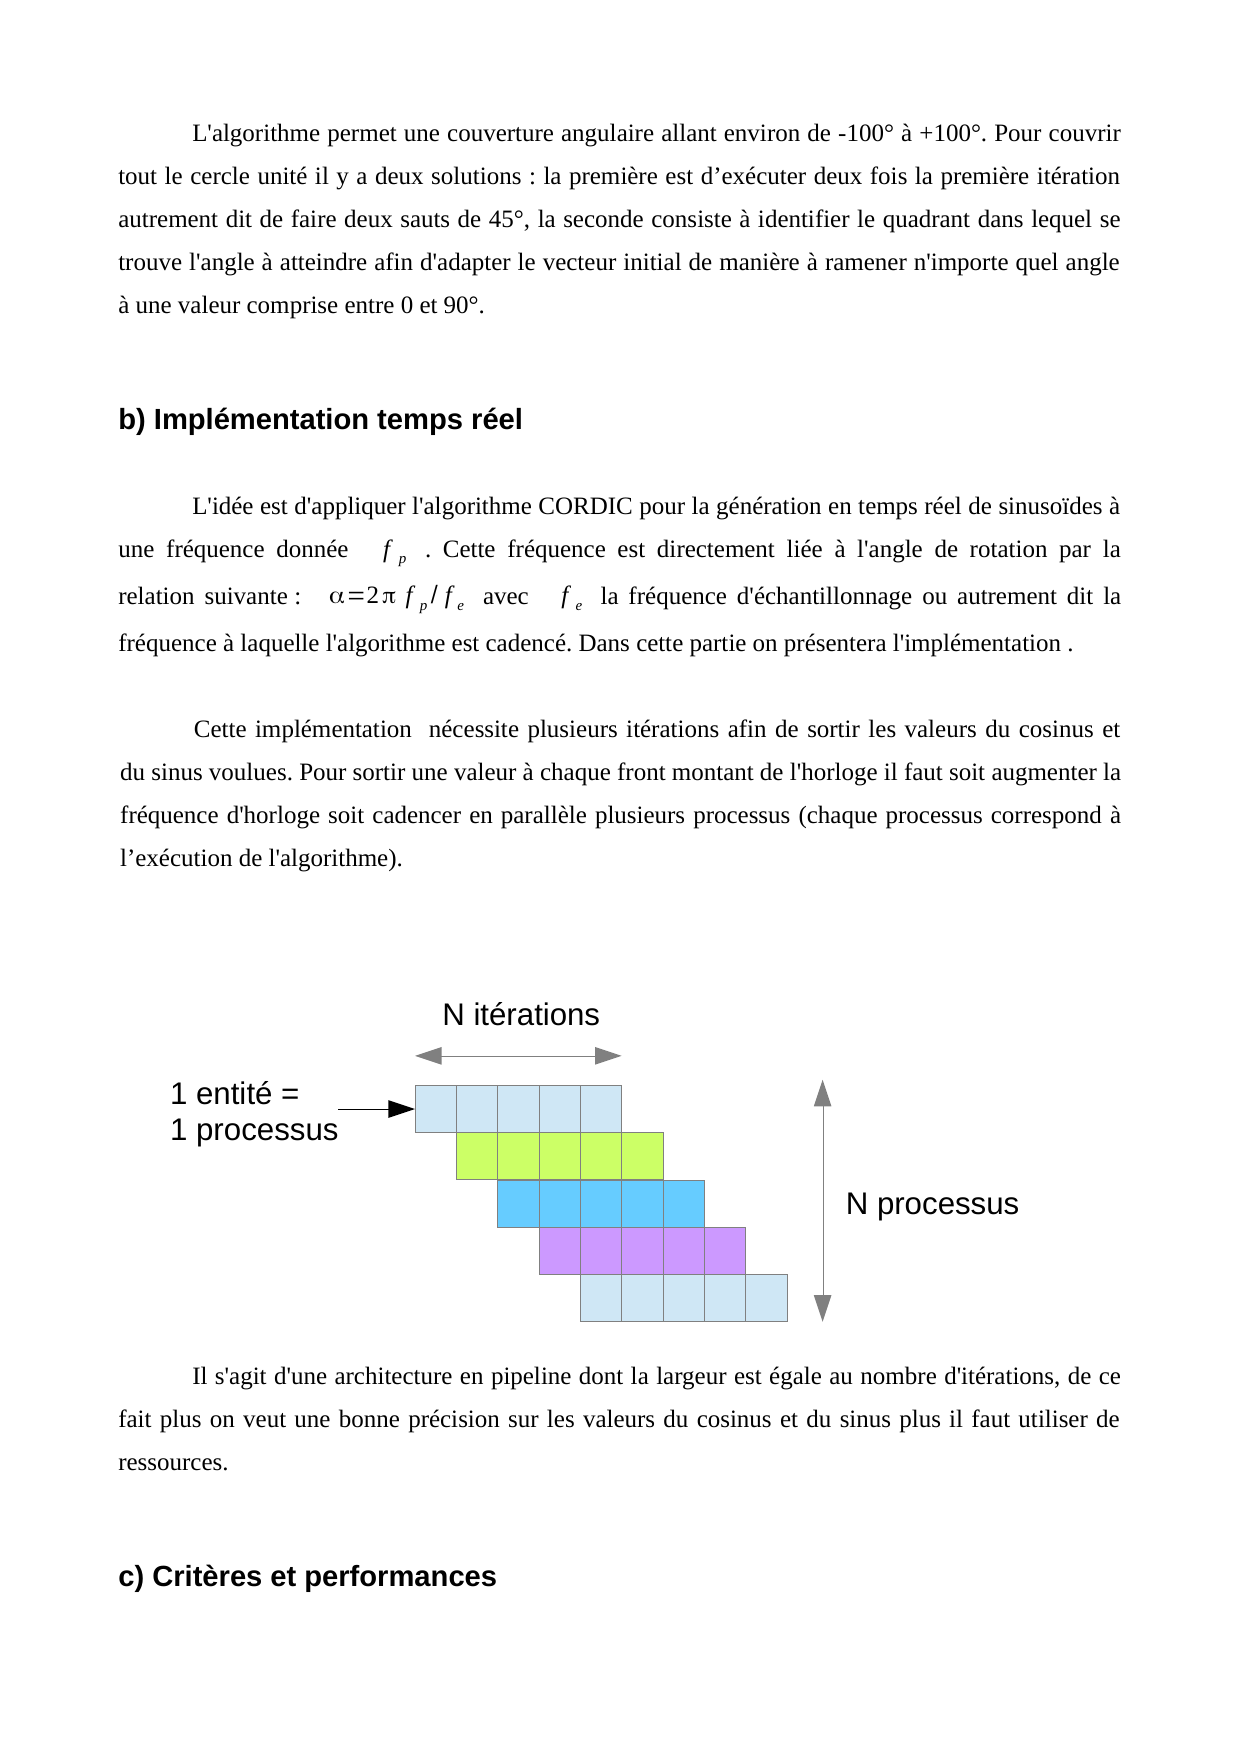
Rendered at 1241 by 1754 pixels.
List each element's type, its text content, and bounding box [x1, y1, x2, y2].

text L'idée est d'appliquer l'algorithme CORDIC pour la génération en temps réel de sinusoïdes à une fréquence donnée . Cette fréquence est directement liée à l'angle de rotation par la relation suivante : avec la fréquence d'échantillonnage ou autrement dit la fréquence à laquelle l'algorithme est cadencé. Dans cette partie on présentera l'implémentation . [118, 491, 1122, 657]
text L'algorithme permet une couverture angulaire allant environ de -100° à +100°. Pour couvrir tout le cercle unité il y a deux solutions : la première est d’exécuter deux fois la première itération autrement dit de faire deux sauts de 45°, la seconde consiste à identifier le quadrant dans lequel se trouve l'angle à atteindre afin d'adapter le vecteur initial de manière à ramener n'importe quel angle à une valeur comprise entre 0 et 90°. [118, 118, 1122, 319]
subtitle b) Implémentation temps réel [118, 402, 1122, 435]
text Cette implémentation nécessite plusieurs itérations afin de sortir les valeurs du cosinus et du sinus voulues. Pour sortir une valeur à chaque front montant de l'horloge il faut soit augmenter la fréquence d'horloge soit cadencer en parallèle plusieurs processus (chaque processus correspond à l’exécution de l'algorithme). [120, 714, 1122, 872]
subtitle c) Critères et performances [118, 1558, 1122, 1592]
text Il s'agit d'une architecture en pipeline dont la largeur est égale au nombre d'itérations, de ce fait plus on veut une bonne précision sur les valeurs du cosinus et du sinus plus il faut utiliser de ressources. [118, 1361, 1122, 1476]
